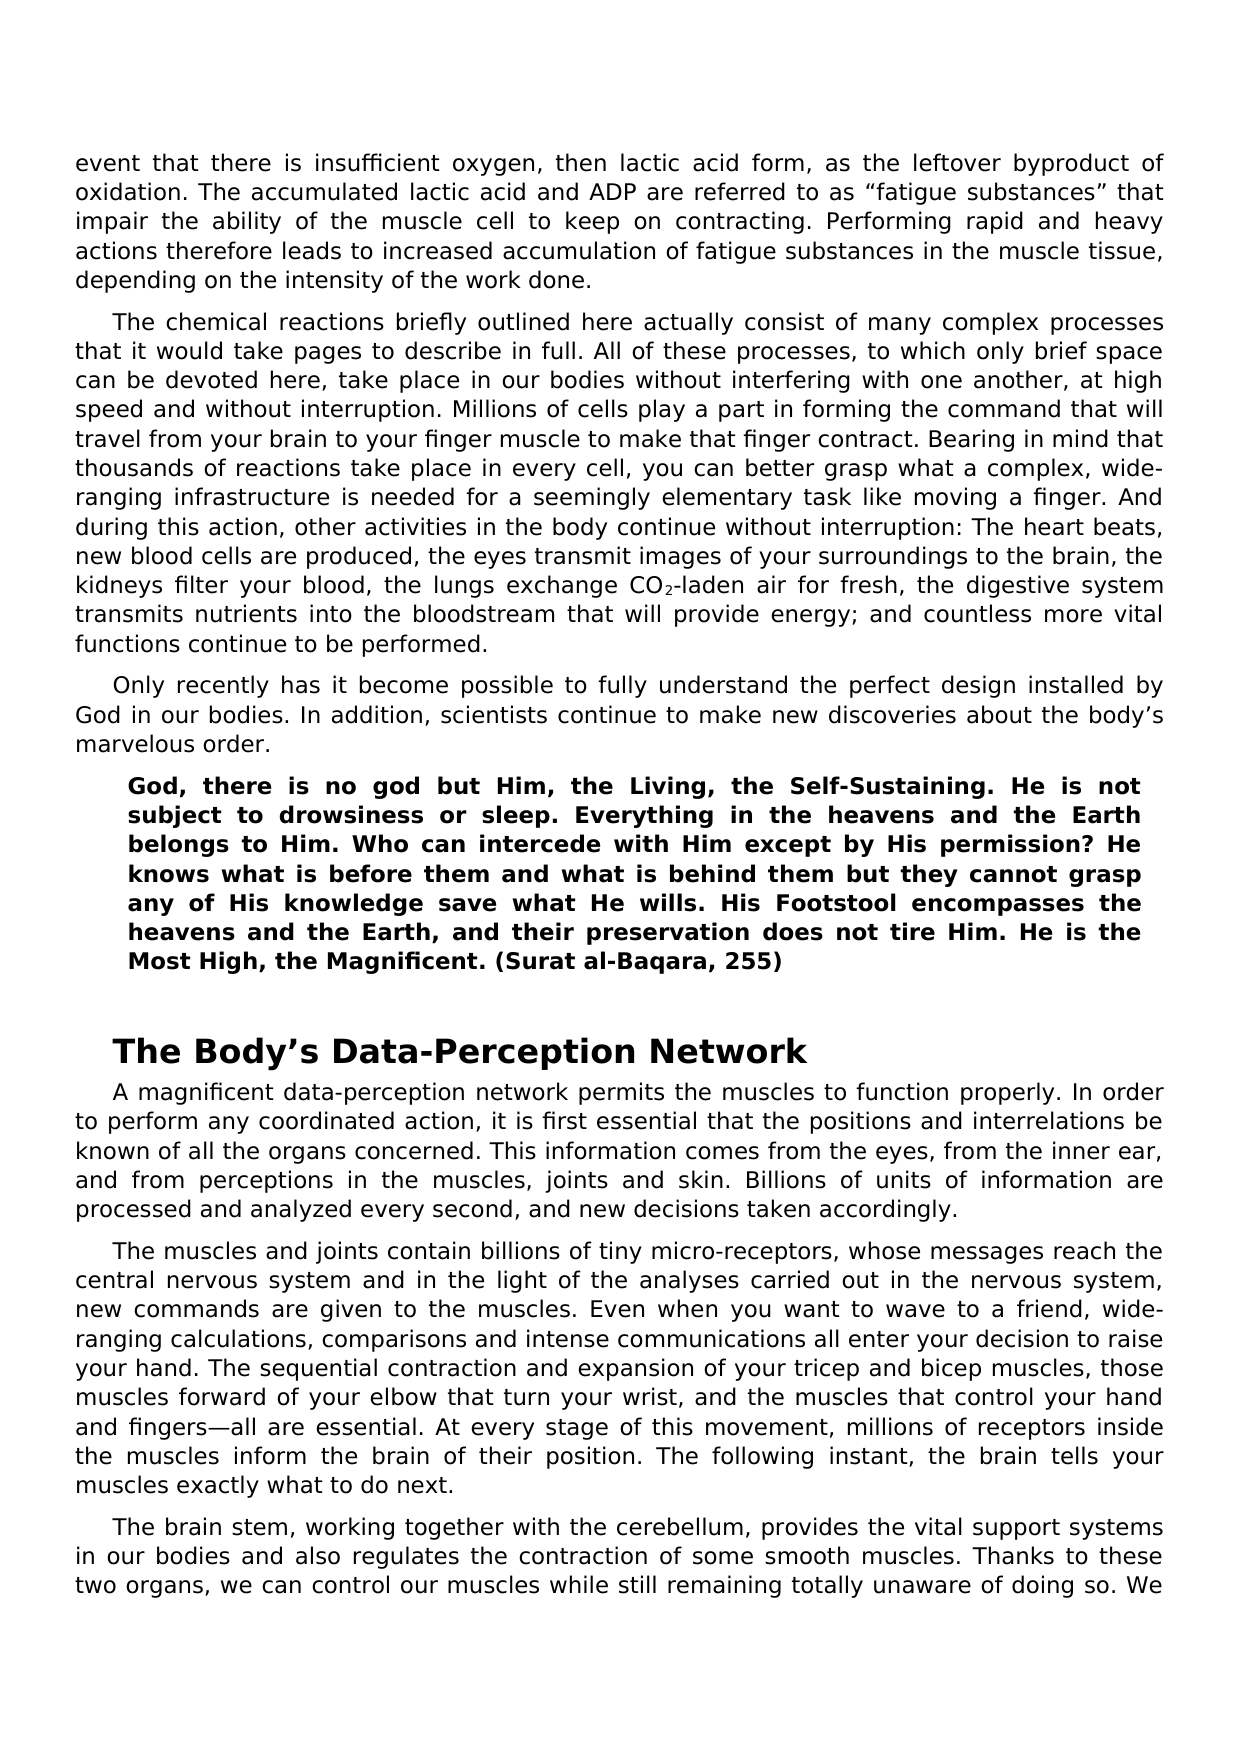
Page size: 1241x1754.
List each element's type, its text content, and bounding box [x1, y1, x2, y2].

subtitle The Body’s Data-Perception Network [112, 1032, 1165, 1071]
text God, there is no god but Him, the Living, the Self-Sustaining. He is not subject to drowsiness or sleep. Everything in the heavens and the Earth belongs to Him. Who can intercede with Him except by His permission? He knows what is before them and what is behind them but they cannot grasp any of His knowledge save what He wills. His Footstool encompasses the heavens and the Earth, and their preservation does not tire Him. He is the Most High, the Magnificent. (Surat al-Baqara, 255) [127, 773, 1143, 975]
text The muscles and joints contain billions of tiny micro-receptors, whose messages reach the central nervous system and in the light of the analyses carried out in the nervous system, new commands are given to the muscles. Even when you want to wave to a friend, wide-ranging calculations, comparisons and intense communications all enter your decision to raise your hand. The sequential contraction and expansion of your tricep and bicep muscles, those muscles forward of your elbow that turn your wrist, and the muscles that control your hand and fingers—all are essential. At every stage of this movement, millions of receptors inside the muscles inform the brain of their position. The following instant, the brain tells your muscles exactly what to do next. [75, 1238, 1165, 1499]
text The brain stem, working together with the cerebellum, provides the vital support systems in our bodies and also regulates the contraction of some smooth muscles. Thanks to these two organs, we can control our muscles while still remaining totally unaware of doing so. We [75, 1514, 1165, 1599]
text Only recently has it become possible to fully understand the perfect design installed by God in our bodies. In addition, scientists continue to make new discoveries about the body’s marvelous order. [75, 673, 1165, 758]
text event that there is insufficient oxygen, then lactic acid form, as the leftover byproduct of oxidation. The accumulated lactic acid and ADP are referred to as “fatigue substances” that impair the ability of the muscle cell to keep on contracting. Performing rapid and heavy actions therefore leads to increased accumulation of fatigue substances in the muscle tissue, depending on the intensity of the work done. [75, 150, 1165, 294]
text The chemical reactions briefly outlined here actually consist of many complex processes that it would take pages to describe in full. All of these processes, to which only brief space can be devoted here, take place in our bodies without interfering with one another, at high speed and without interruption. Millions of cells play a part in forming the command that will travel from your brain to your finger muscle to make that finger contract. Bearing in mind that thousands of reactions take place in every cell, you can better grasp what a complex, wide-ranging infrastructure is needed for a seemingly elementary task like moving a finger. And during this action, other activities in the body continue without interruption: The heart beats, new blood cells are produced, the eyes transmit images of your surroundings to the brain, the kidneys filter your blood, the lungs exchange CO2-laden air for fresh, the digestive system transmits nutrients into the bloodstream that will provide energy; and countless more vital functions continue to be performed. [75, 309, 1165, 657]
text A magnificent data-perception network permits the muscles to function properly. In order to perform any coordinated action, it is first essential that the positions and interrelations be known of all the organs concerned. This information comes from the eyes, from the inner ear, and from perceptions in the muscles, joints and skin. Billions of units of information are processed and analyzed every second, and new decisions taken accordingly. [75, 1079, 1165, 1223]
